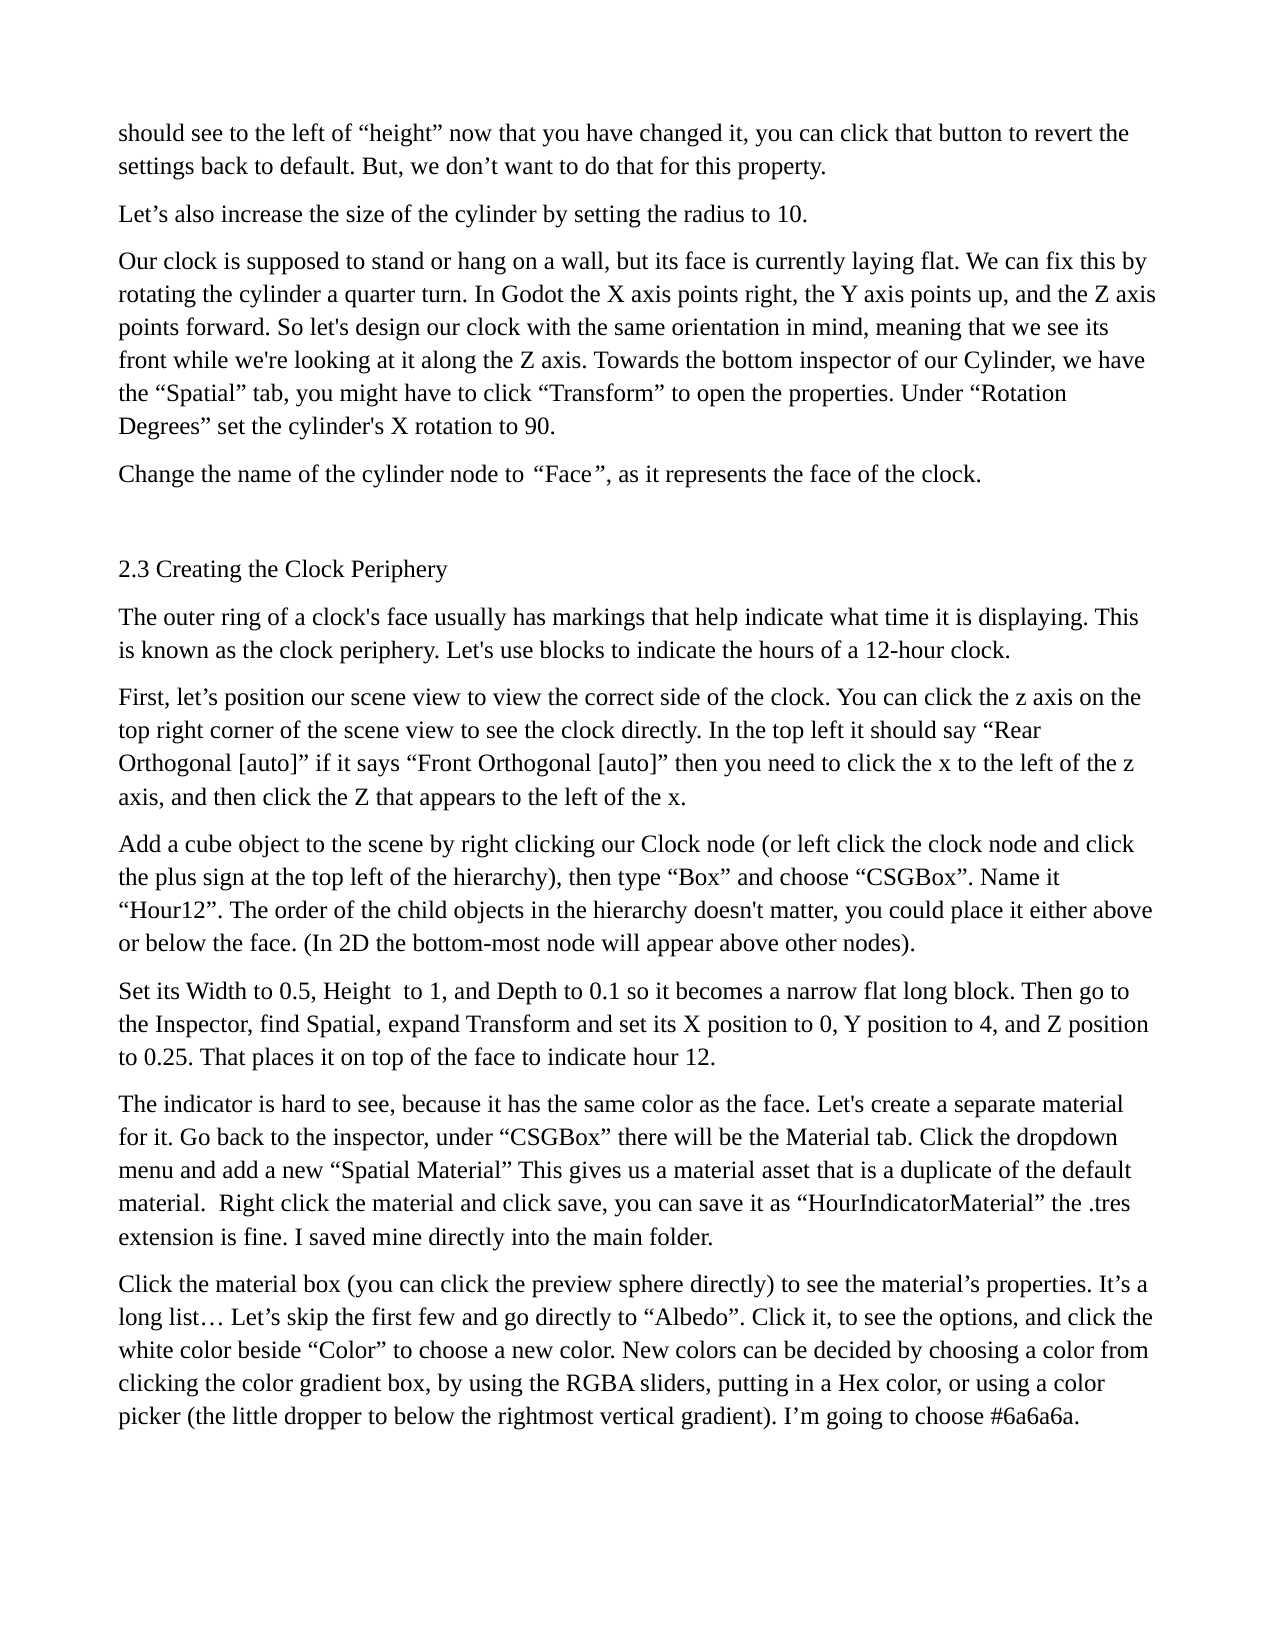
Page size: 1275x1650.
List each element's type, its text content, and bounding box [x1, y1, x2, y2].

text Set its Width to 0.5, Height to 1, and Depth to 0.1 so it becomes a narrow flat long block. Then go to the Inspector, find Spatial, expand Transform and set its X position to 0, Y position to 4, and Z position to 0.25. That places it on top of the face to indicate hour 12. [118, 976, 1157, 1071]
text 2.3 Creating the Clock Periphery [118, 554, 1157, 583]
text The indicator is hard to see, because it has the same color as the face. Let's create a separate material for it. Go back to the inspector, under “CSGBox” there will be the Material tab. Click the dropdown menu and add a new “Spatial Material” This gives us a material asset that is a duplicate of the default material. Right click the material and click save, you can save it as “HourIndicatorMaterial” the .tres extension is fine. I saved mine directly into the main folder. [118, 1089, 1157, 1250]
text Add a cube object to the scene by right clicking our Clock node (or left click the clock node and click the plus sign at the top left of the hierarchy), then type “Box” and choose “CSGBox”. Name it “Hour12”. The order of the child objects in the hierarchy doesn't matter, you could place it either above or below the face. (In 2D the bottom-most node will appear above other nodes). [118, 829, 1157, 957]
text First, let’s position our scene view to view the correct side of the clock. You can click the z axis on the top right corner of the scene view to see the clock directly. In the top left it should say “Rear Orthogonal [auto]” if it says “Front Orthogonal [auto]” then you need to click the x to the left of the z axis, and then click the Z that appears to the left of the x. [118, 682, 1157, 810]
text Change the name of the cylinder node to “Face”, as it represents the face of the clock. [118, 459, 1157, 488]
text The outer ring of a clock's face usually has markings that help indicate what time it is displaying. This is known as the clock periphery. Let's use blocks to indicate the hours of a 12-hour clock. [118, 602, 1157, 664]
text Click the material box (you can click the preview sphere directly) to see the material’s properties. It’s a long list… Let’s skip the first few and go directly to “Albedo”. Click it, to see the options, and click the white color beside “Color” to choose a new color. New colors can be decided by choosing a color from clicking the color gradient box, by using the RGBA sliders, putting in a Hex color, or using a color picker (the little dropper to below the rightmost vertical gradient). I’m going to choose #6a6a6a. [118, 1269, 1157, 1430]
text Let’s also increase the size of the cylinder by setting the radius to 10. [118, 199, 1157, 227]
text Our clock is supposed to stand or hang on a wall, but its face is currently laying flat. We can fix this by rotating the cylinder a quarter turn. In Godot the X axis points right, the Y axis points up, and the Z axis points forward. So let's design our clock with the same orientation in mind, meaning that we see its front while we're looking at it along the Z axis. Towards the bottom inspector of our Cylinder, we have the “Spatial” tab, you might have to click “Transform” to open the properties. Under “Rotation Degrees” set the cylinder's X rotation to 90. [118, 246, 1157, 440]
text should see to the left of “height” now that you have changed it, you can click that button to revert the settings back to default. But, we don’t want to do that for this property. [118, 118, 1157, 180]
